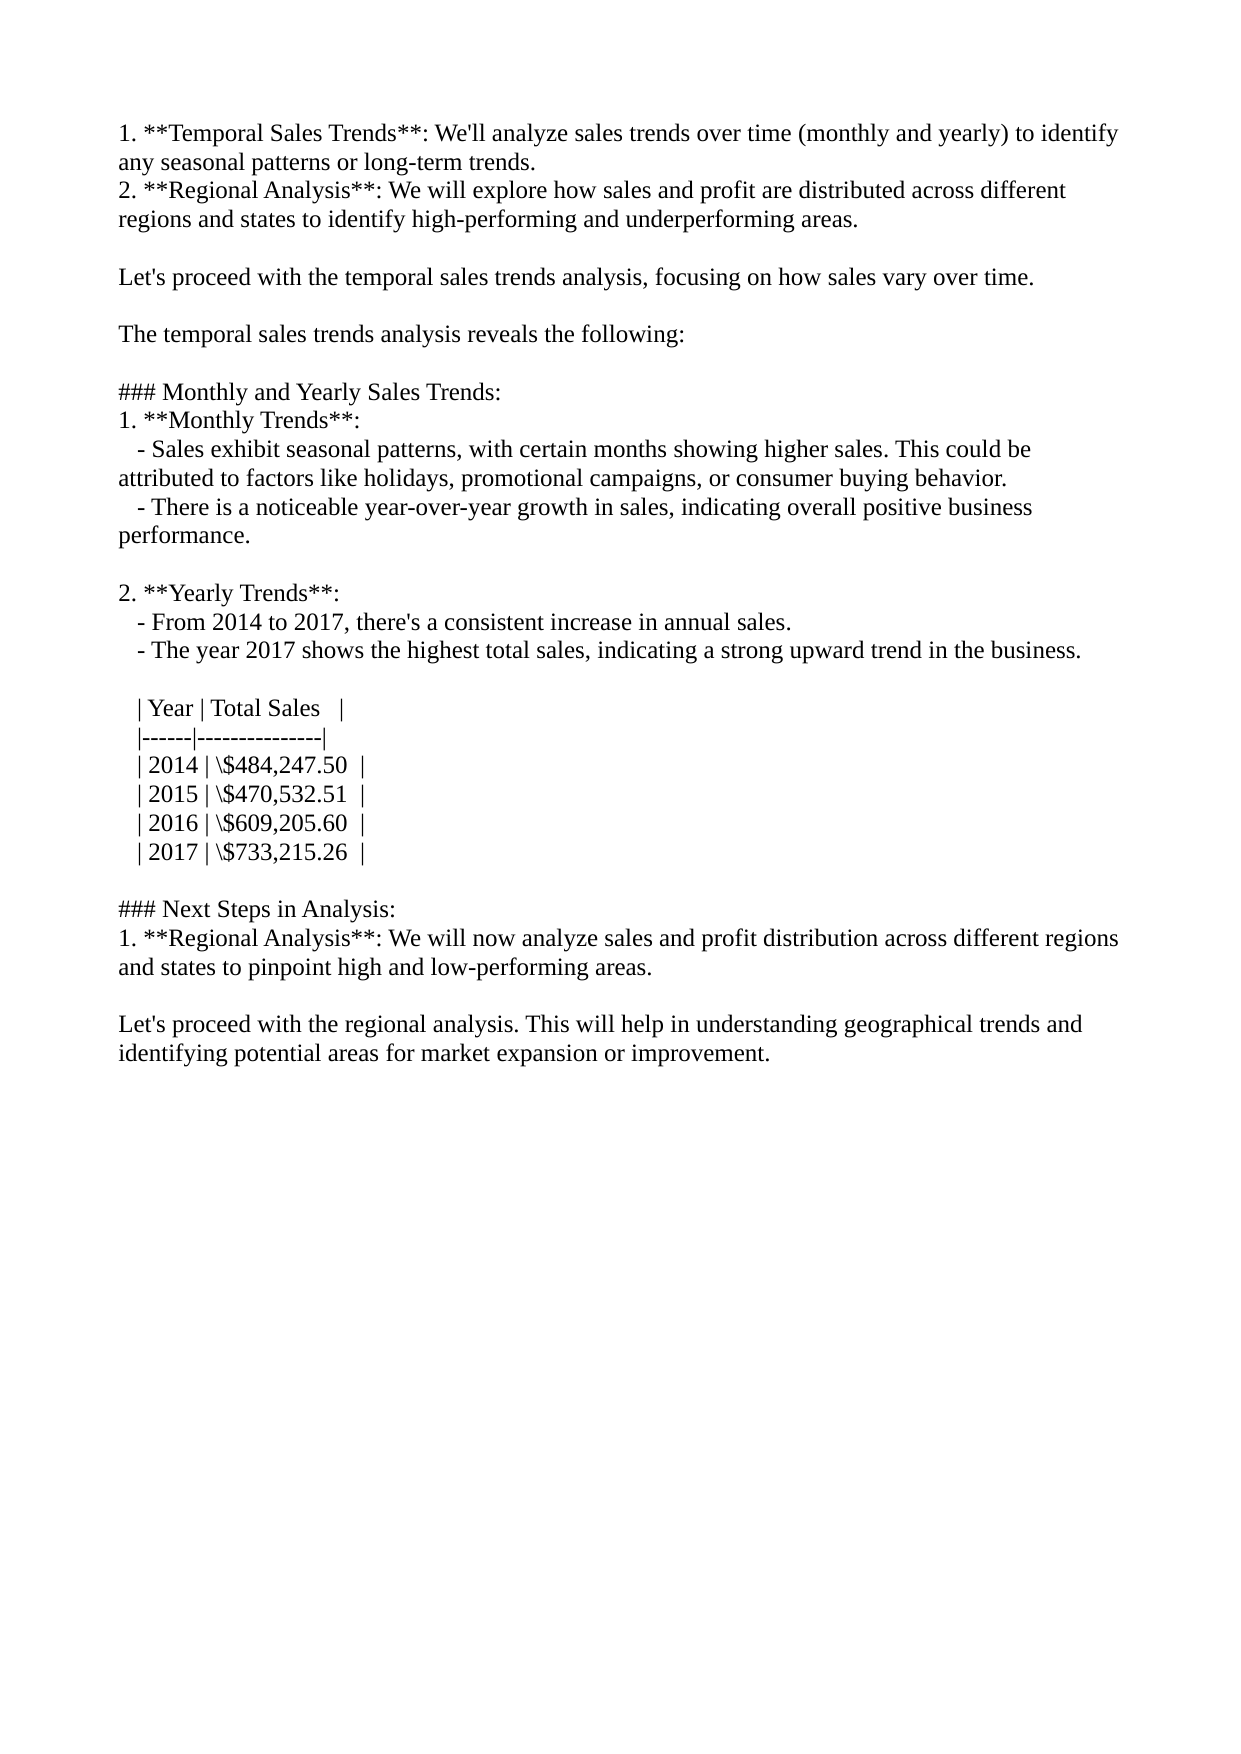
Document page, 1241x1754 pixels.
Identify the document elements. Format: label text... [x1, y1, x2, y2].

text ### Next Steps in Analysis: [118, 894, 1122, 923]
text - Sales exhibit seasonal patterns, with certain months showing higher sales. This could be attributed to factors like holidays, promotional campaigns, or consumer buying behavior. [118, 434, 1122, 492]
text - The year 2017 shows the highest total sales, indicating a strong upward trend in the business. [118, 636, 1122, 664]
text The temporal sales trends analysis reveals the following: [118, 319, 1122, 348]
text 2. **Yearly Trends**: [118, 578, 1122, 607]
text | 2015 | \$470,532.51 | [118, 779, 1122, 808]
text | 2016 | \$609,205.60 | [118, 808, 1122, 837]
text 2. **Regional Analysis**: We will explore how sales and profit are distributed across different regions and states to identify high-performing and underperforming areas. [118, 176, 1122, 233]
text 1. **Monthly Trends**: [118, 406, 1122, 434]
text Let's proceed with the regional analysis. This will help in understanding geographical trends and identifying potential areas for market expansion or improvement. [118, 1009, 1122, 1067]
text | Year | Total Sales | [118, 693, 1122, 722]
text - There is a noticeable year-over-year growth in sales, indicating overall positive business performance. [118, 492, 1122, 549]
text Let's proceed with the temporal sales trends analysis, focusing on how sales vary over time. [118, 262, 1122, 291]
text 1. **Temporal Sales Trends**: We'll analyze sales trends over time (monthly and yearly) to identify any seasonal patterns or long-term trends. [118, 118, 1122, 176]
text | 2017 | \$733,215.26 | [118, 837, 1122, 866]
text 1. **Regional Analysis**: We will now analyze sales and profit distribution across different regions and states to pinpoint high and low-performing areas. [118, 923, 1122, 981]
text | 2014 | \$484,247.50 | [118, 751, 1122, 779]
text - From 2014 to 2017, there's a consistent increase in annual sales. [118, 607, 1122, 636]
text |------|---------------| [118, 722, 1122, 751]
text ### Monthly and Yearly Sales Trends: [118, 377, 1122, 406]
